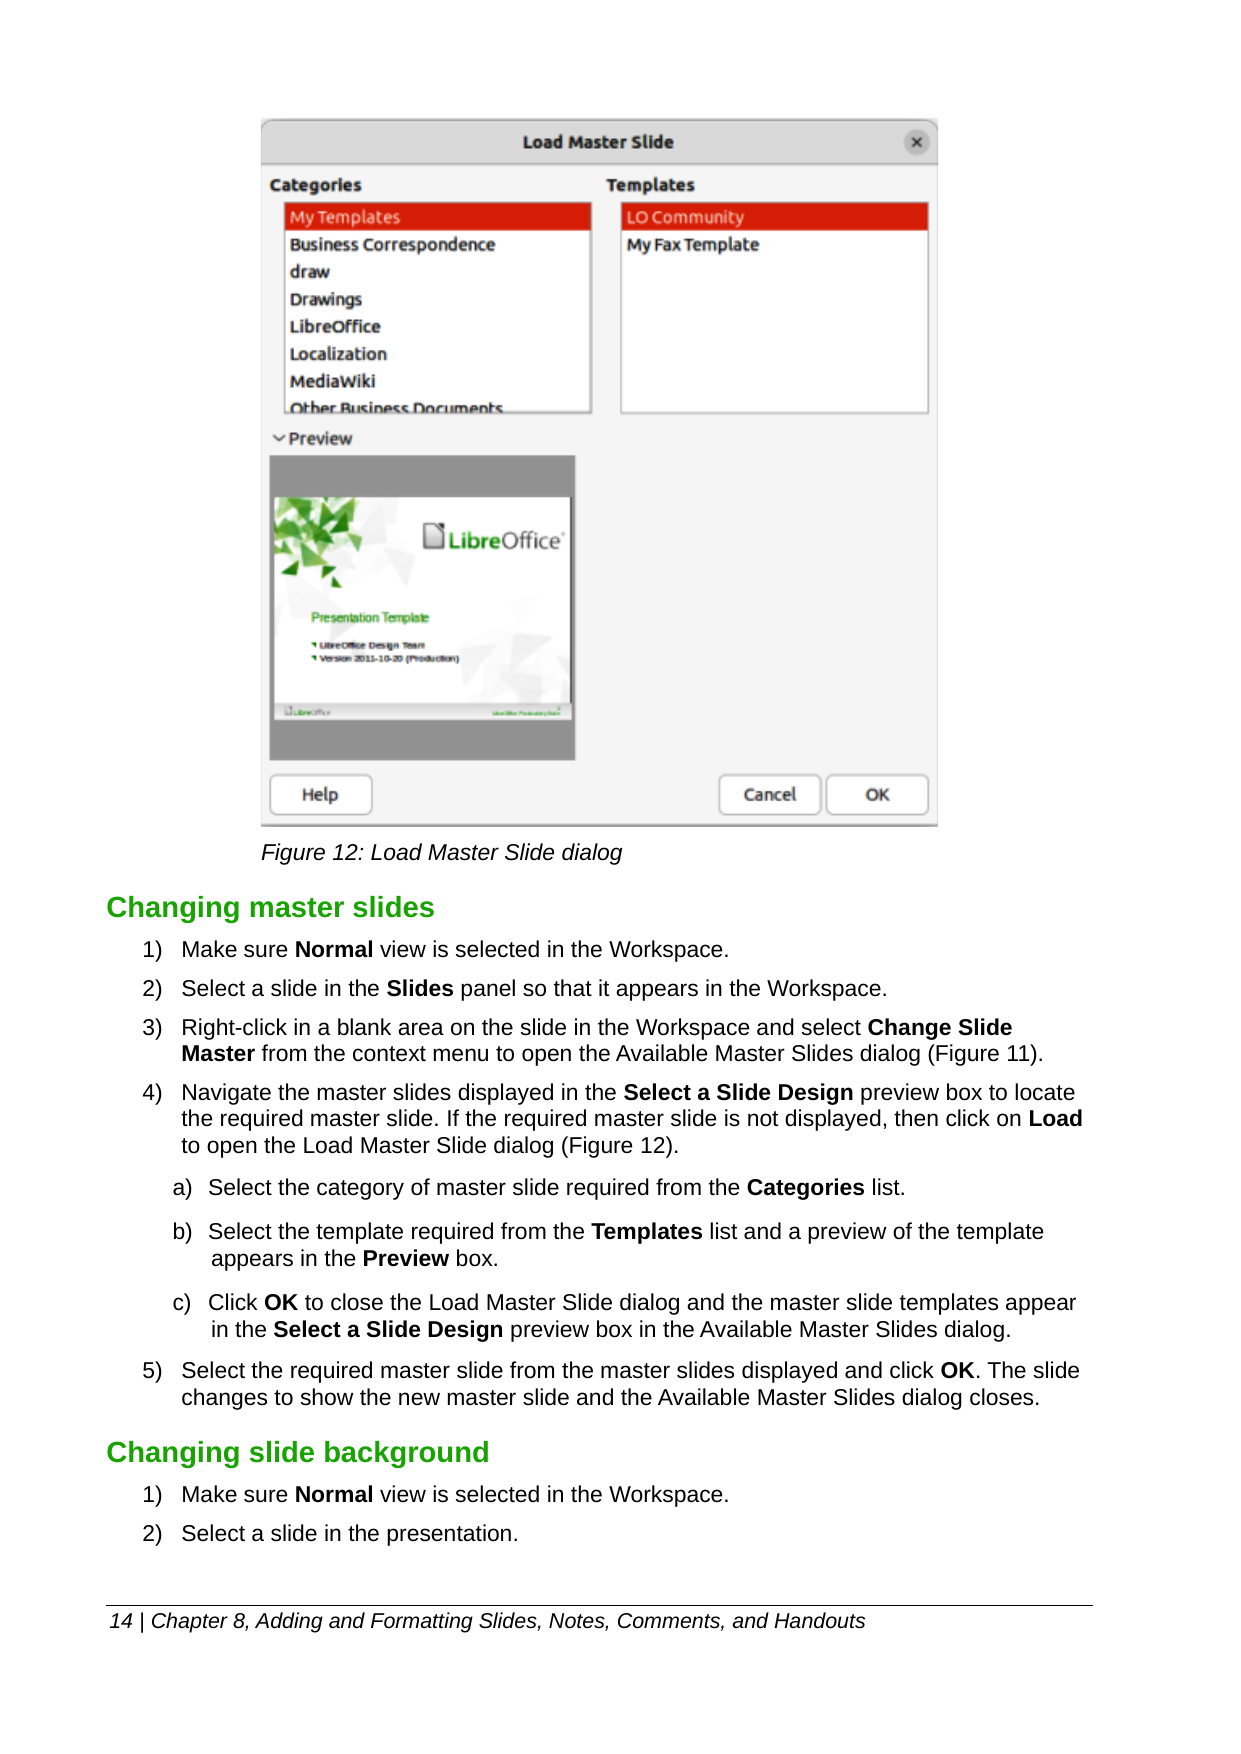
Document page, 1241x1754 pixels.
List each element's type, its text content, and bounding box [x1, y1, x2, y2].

picture [260, 118, 939, 827]
list Select the template required from the Templates list and a preview of the template appears in the Preview box. [169, 1215, 1093, 1274]
subtitle Changing slide background [106, 1435, 1093, 1468]
list Select a slide in the presentation. [162, 1520, 1093, 1546]
subtitle Changing master slides [106, 890, 1093, 923]
list Navigate the master slides displayed in the Select a Slide Design preview box to locate the required master slide. If the required master slide is not displayed, then click on Load to open the Load Master Slide dialog (Figure 12). [162, 1079, 1093, 1158]
list Select the category of master slide required from the Categories list. [169, 1171, 1093, 1203]
list Make sure Normal view is selected in the Workspace. [162, 1481, 1093, 1507]
list Click OK to close the Load Master Slide dialog and the master slide templates appear in the Select a Slide Design preview box in the Available Master Slides dialog. [169, 1286, 1093, 1345]
list Select a slide in the Slides panel so that it appears in the Workspace. [162, 975, 1093, 1001]
list Right-click in a blank area on the slide in the Workspace and select Change Slide Master from the context menu to open the Available Master Slides dialog (Figure 11). [162, 1014, 1093, 1066]
list Select the required master slide from the master slides displayed and click OK. The slide changes to show the new master slide and the Available Master Slides dialog closes. [162, 1357, 1093, 1410]
list Make sure Normal view is selected in the Workspace. [162, 936, 1093, 962]
text Figure 12: Load Master Slide dialog [261, 839, 938, 865]
